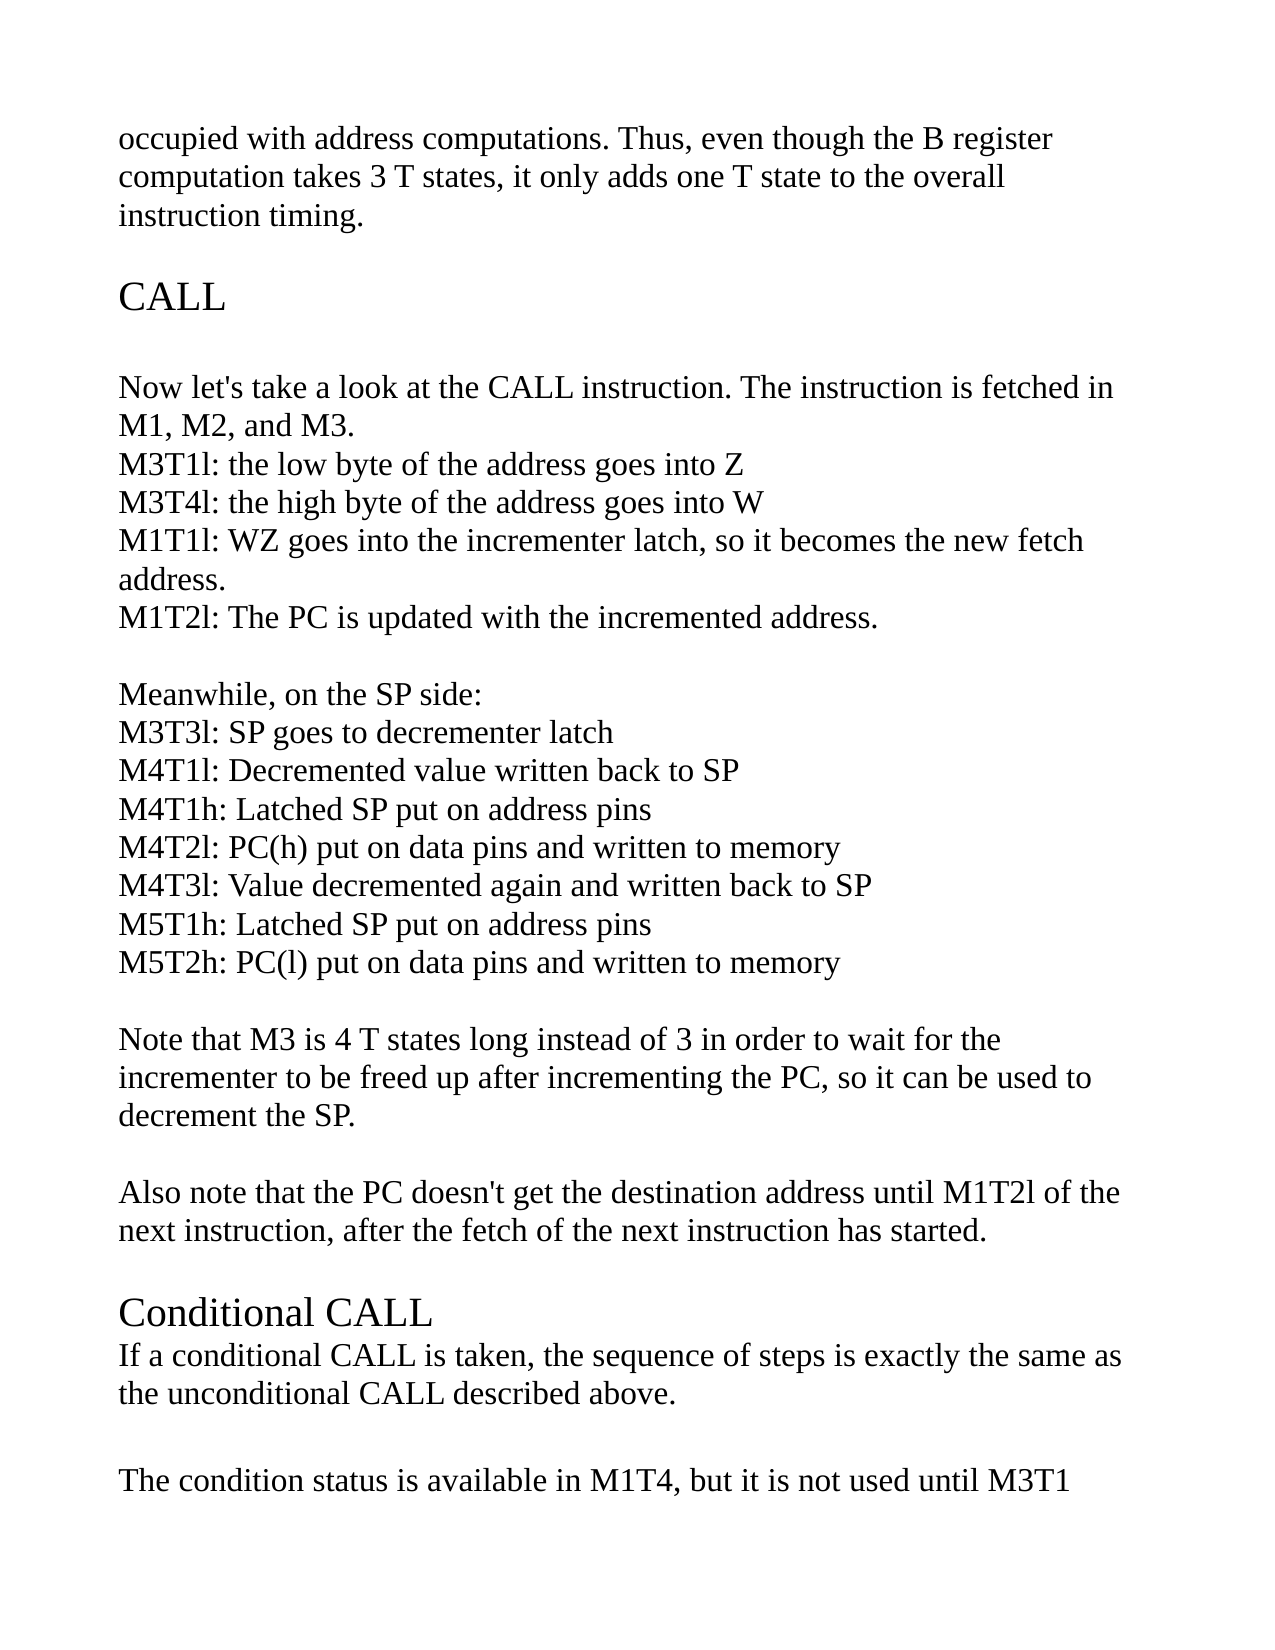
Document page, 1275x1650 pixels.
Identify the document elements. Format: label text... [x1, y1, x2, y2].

text M3T1l: the low byte of the address goes into Z [118, 444, 1157, 482]
text Conditional CALL [118, 1287, 1157, 1335]
text M3T3l: SP goes to decrementer latch [118, 712, 1157, 751]
text M4T1l: Decremented value written back to SP [118, 751, 1157, 789]
text M1T2l: The PC is updated with the incremented address. [118, 597, 1157, 636]
text M4T2l: PC(h) put on data pins and written to memory [118, 827, 1157, 866]
text The condition status is available in M1T4, but it is not used until M3T1 [118, 1460, 1157, 1498]
text M5T1h: Latched SP put on address pins [118, 904, 1157, 942]
text M1T1l: WZ goes into the incrementer latch, so it becomes the new fetch address. [118, 521, 1157, 597]
text M5T2h: PC(l) put on data pins and written to memory [118, 942, 1157, 981]
text M3T4l: the high byte of the address goes into W [118, 482, 1157, 521]
text occupied with address computations. Thus, even though the B register computation takes 3 T states, it only adds one T state to the overall instruction timing. [118, 118, 1157, 233]
text M4T3l: Value decremented again and written back to SP [118, 866, 1157, 904]
text Also note that the PC doesn't get the destination address until M1T2l of the next instruction, after the fetch of the next instruction has started. [118, 1172, 1157, 1249]
text Meanwhile, on the SP side: [118, 674, 1157, 712]
text CALL [118, 271, 1157, 319]
text Note that M3 is 4 T states long instead of 3 in order to wait for the incrementer to be freed up after incrementing the PC, so it can be used to decrement the SP. [118, 1019, 1157, 1134]
text If a conditional CALL is taken, the sequence of steps is exactly the same as the unconditional CALL described above. [118, 1335, 1157, 1412]
text Now let's take a look at the CALL instruction. The instruction is fetched in M1, M2, and M3. [118, 367, 1157, 444]
text M4T1h: Latched SP put on address pins [118, 789, 1157, 827]
